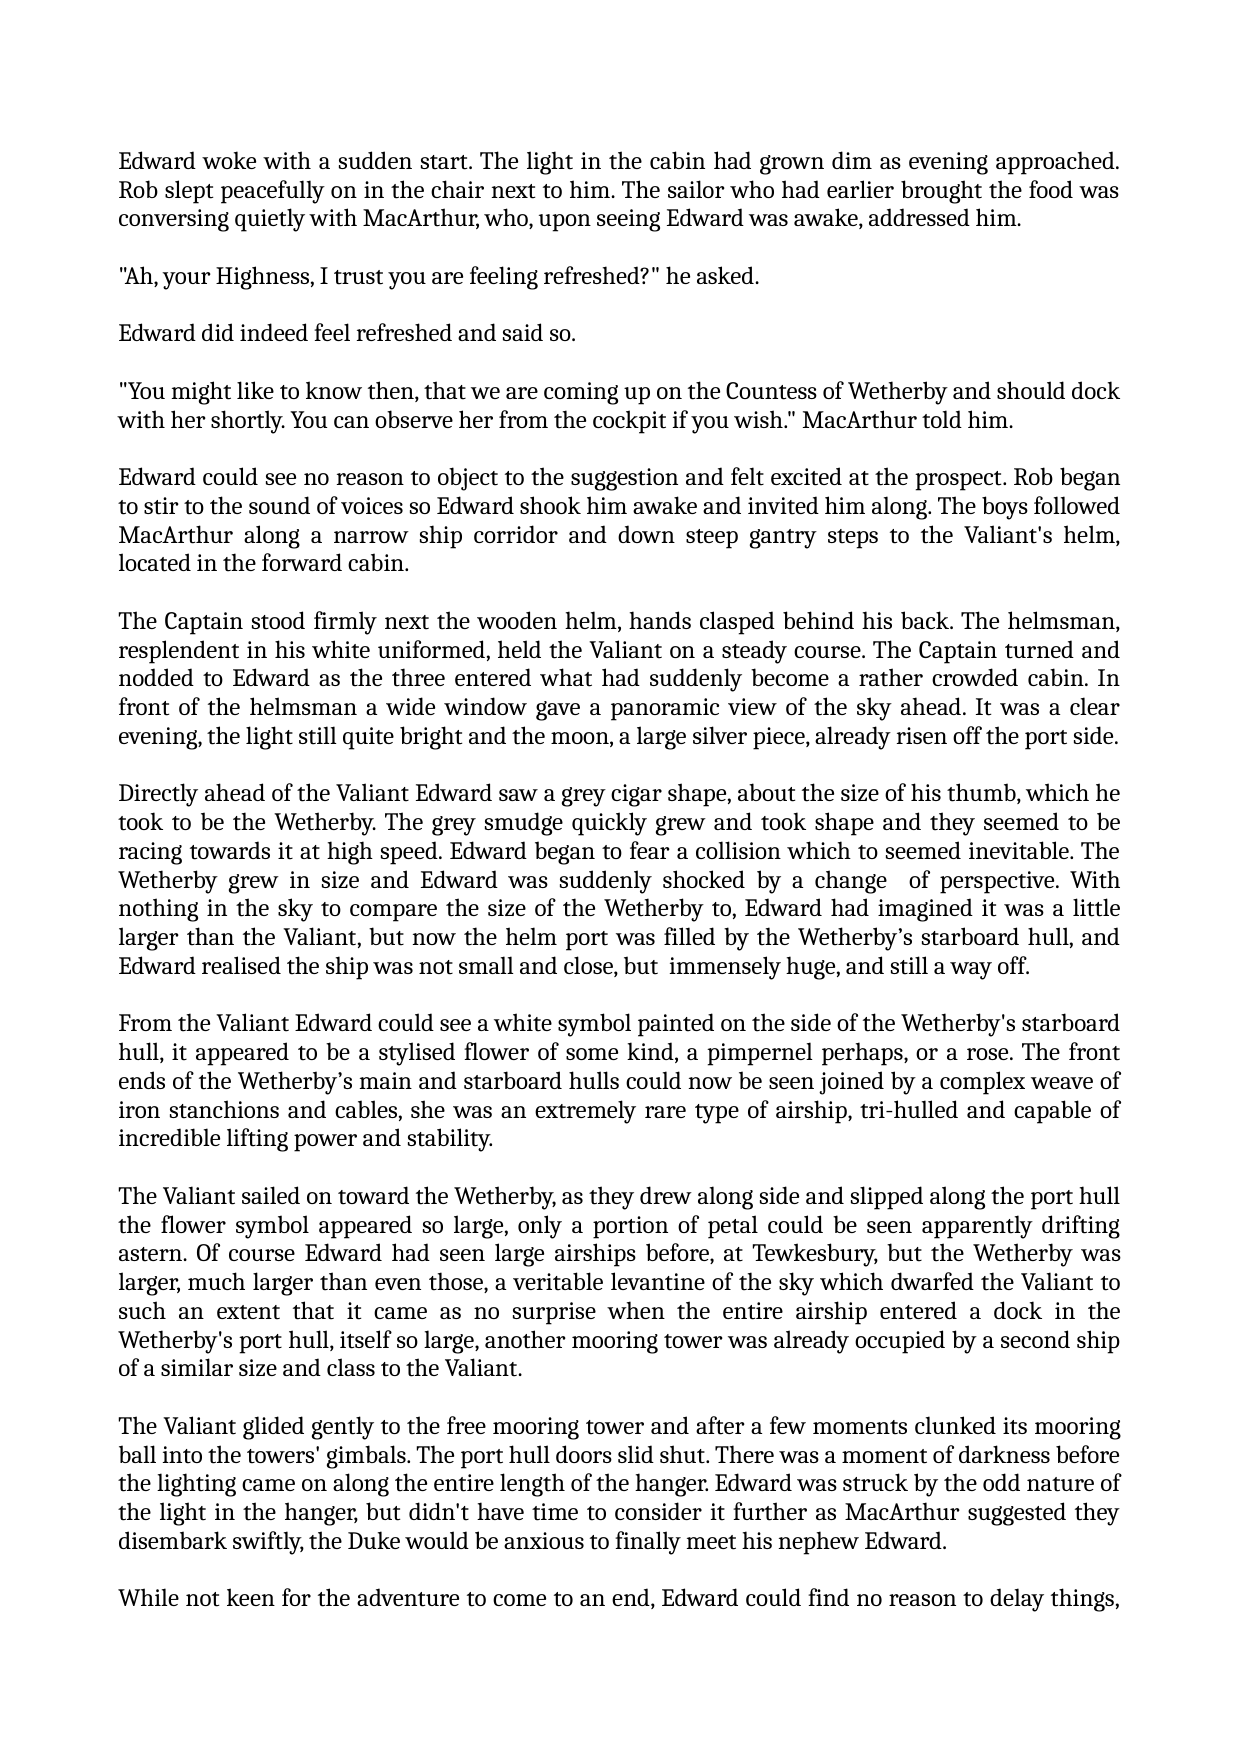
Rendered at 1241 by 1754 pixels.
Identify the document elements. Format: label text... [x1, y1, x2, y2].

text "You might like to know then, that we are coming up on the Countess of Wetherby and should dock with her shortly. You can observe her from the cockpit if you wish." MacArthur told him. [118, 377, 1122, 434]
text Directly ahead of the Valiant Edward saw a grey cigar shape, about the size of his thumb, which he took to be the Wetherby. The grey smudge quickly grew and took shape and they seemed to be racing towards it at high speed. Edward began to fear a collision which to seemed inevitable. The Wetherby grew in size and Edward was suddenly shocked by a change of perspective. With nothing in the sky to compare the size of the Wetherby to, Edward had imagined it was a little larger than the Valiant, but now the helm port was filled by the Wetherby’s starboard hull, and Edward realised the ship was not small and close, but immensely huge, and still a way off. [118, 779, 1122, 981]
text Edward did indeed feel refreshed and said so. [118, 319, 1122, 348]
text From the Valiant Edward could see a white symbol painted on the side of the Wetherby's starboard hull, it appeared to be a stylised flower of some kind, a pimpernel perhaps, or a rose. The front ends of the Wetherby’s main and starboard hulls could now be seen joined by a complex weave of iron stanchions and cables, she was an extremely rare type of airship, tri-hulled and capable of incredible lifting power and stability. [118, 1009, 1122, 1153]
text Edward could see no reason to object to the suggestion and felt excited at the prospect. Rob began to stir to the sound of voices so Edward shook him awake and invited him along. The boys followed MacArthur along a narrow ship corridor and down steep gantry steps to the Valiant's helm, located in the forward cabin. [118, 463, 1122, 578]
text "Ah, your Highness, I trust you are feeling refreshed?" he asked. [118, 262, 1122, 291]
text Edward woke with a sudden start. The light in the cabin had grown dim as evening approached. Rob slept peacefully on in the chair next to him. The sailor who had earlier brought the food was conversing quietly with MacArthur, who, upon seeing Edward was awake, addressed him. [118, 147, 1122, 233]
text The Captain stood firmly next the wooden helm, hands clasped behind his back. The helmsman, resplendent in his white uniformed, held the Valiant on a steady course. The Captain turned and nodded to Edward as the three entered what had suddenly become a rather crowded cabin. In front of the helmsman a wide window gave a panoramic view of the sky ahead. It was a clear evening, the light still quite bright and the moon, a large silver piece, already risen off the port side. [118, 607, 1122, 751]
text The Valiant glided gently to the free mooring tower and after a few moments clunked its mooring ball into the towers' gimbals. The port hull doors slid shut. There was a moment of darkness before the lighting came on along the entire length of the hanger. Edward was struck by the odd nature of the light in the hanger, but didn't have time to consider it further as MacArthur suggested they disembark swiftly, the Duke would be anxious to finally meet his nephew Edward. [118, 1412, 1122, 1556]
text The Valiant sailed on toward the Wetherby, as they drew along side and slipped along the port hull the flower symbol appeared so large, only a portion of petal could be seen apparently drifting astern. Of course Edward had seen large airships before, at Tewkesbury, but the Wetherby was larger, much larger than even those, a veritable levantine of the sky which dwarfed the Valiant to such an extent that it came as no surprise when the entire airship entered a dock in the Wetherby's port hull, itself so large, another mooring tower was already occupied by a second ship of a similar size and class to the Valiant. [118, 1182, 1122, 1383]
text While not keen for the adventure to come to an end, Edward could find no reason to delay things, [118, 1584, 1122, 1613]
